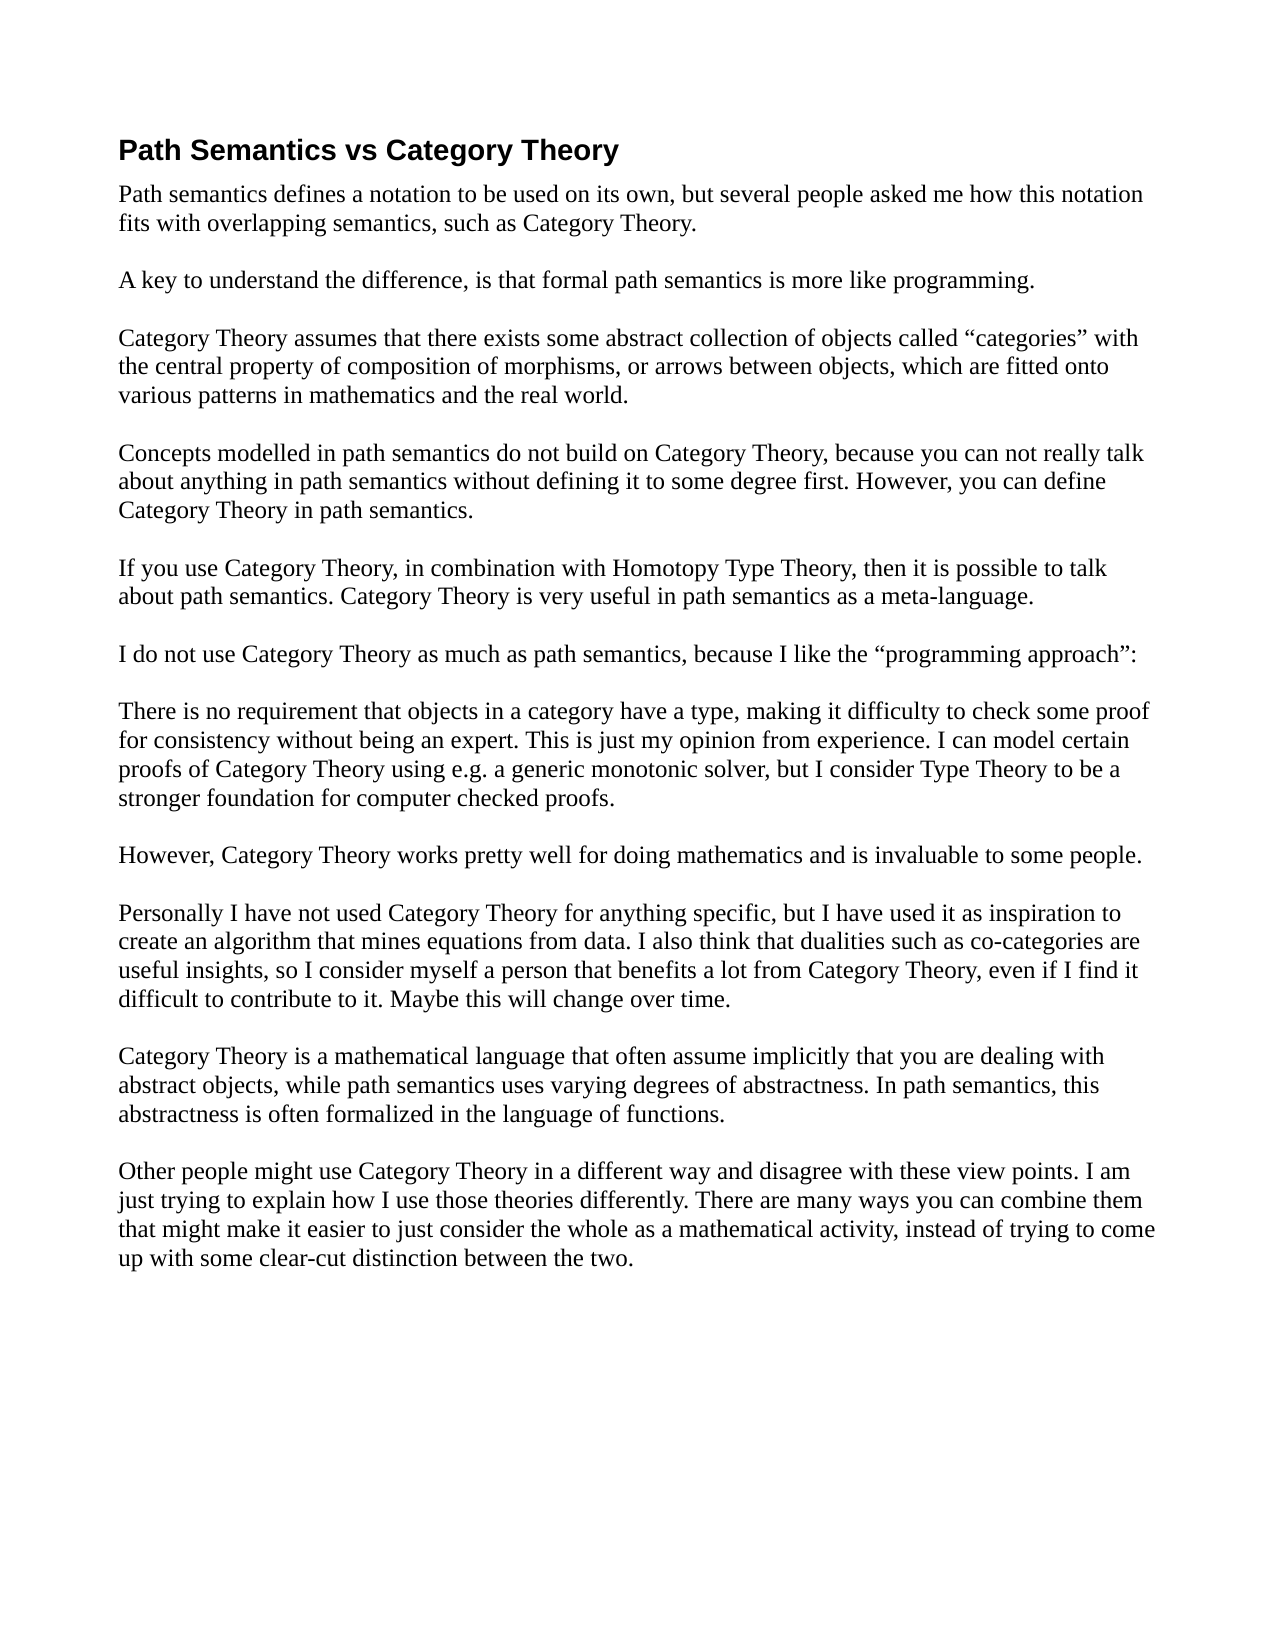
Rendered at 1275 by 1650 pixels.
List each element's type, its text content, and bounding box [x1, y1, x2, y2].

text Concepts modelled in path semantics do not build on Category Theory, because you can not really talk about anything in path semantics without defining it to some degree first. However, you can define Category Theory in path semantics. [118, 438, 1157, 524]
text A key to understand the difference, is that formal path semantics is more like programming. [118, 265, 1157, 294]
text Path semantics defines a notation to be used on its own, but several people asked me how this notation fits with overlapping semantics, such as Category Theory. [118, 179, 1157, 236]
text If you use Category Theory, in combination with Homotopy Type Theory, then it is possible to talk about path semantics. Category Theory is very useful in path semantics as a meta-language. [118, 553, 1157, 610]
subtitle Path Semantics vs Category Theory [118, 133, 1157, 166]
text However, Category Theory works pretty well for doing mathematics and is invaluable to some people. [118, 840, 1157, 869]
text Personally I have not used Category Theory for anything specific, but I have used it as inspiration to create an algorithm that mines equations from data. I also think that dualities such as co-categories are useful insights, so I consider myself a person that benefits a lot from Category Theory, even if I find it difficult to contribute to it. Maybe this will change over time. [118, 898, 1157, 1013]
text Category Theory assumes that there exists some abstract collection of objects called “categories” with the central property of composition of morphisms, or arrows between objects, which are fitted onto various patterns in mathematics and the real world. [118, 323, 1157, 409]
text Category Theory is a mathematical language that often assume implicitly that you are dealing with abstract objects, while path semantics uses varying degrees of abstractness. In path semantics, this abstractness is often formalized in the language of functions. [118, 1041, 1157, 1128]
text Other people might use Category Theory in a different way and disagree with these view points. I am just trying to explain how I use those theories differently. There are many ways you can combine them that might make it easier to just consider the whole as a mathematical activity, instead of trying to come up with some clear-cut distinction between the two. [118, 1156, 1157, 1271]
text There is no requirement that objects in a category have a type, making it difficulty to check some proof for consistency without being an expert. This is just my opinion from experience. I can model certain proofs of Category Theory using e.g. a generic monotonic solver, but I consider Type Theory to be a stronger foundation for computer checked proofs. [118, 696, 1157, 811]
text I do not use Category Theory as much as path semantics, because I like the “programming approach”: [118, 639, 1157, 668]
